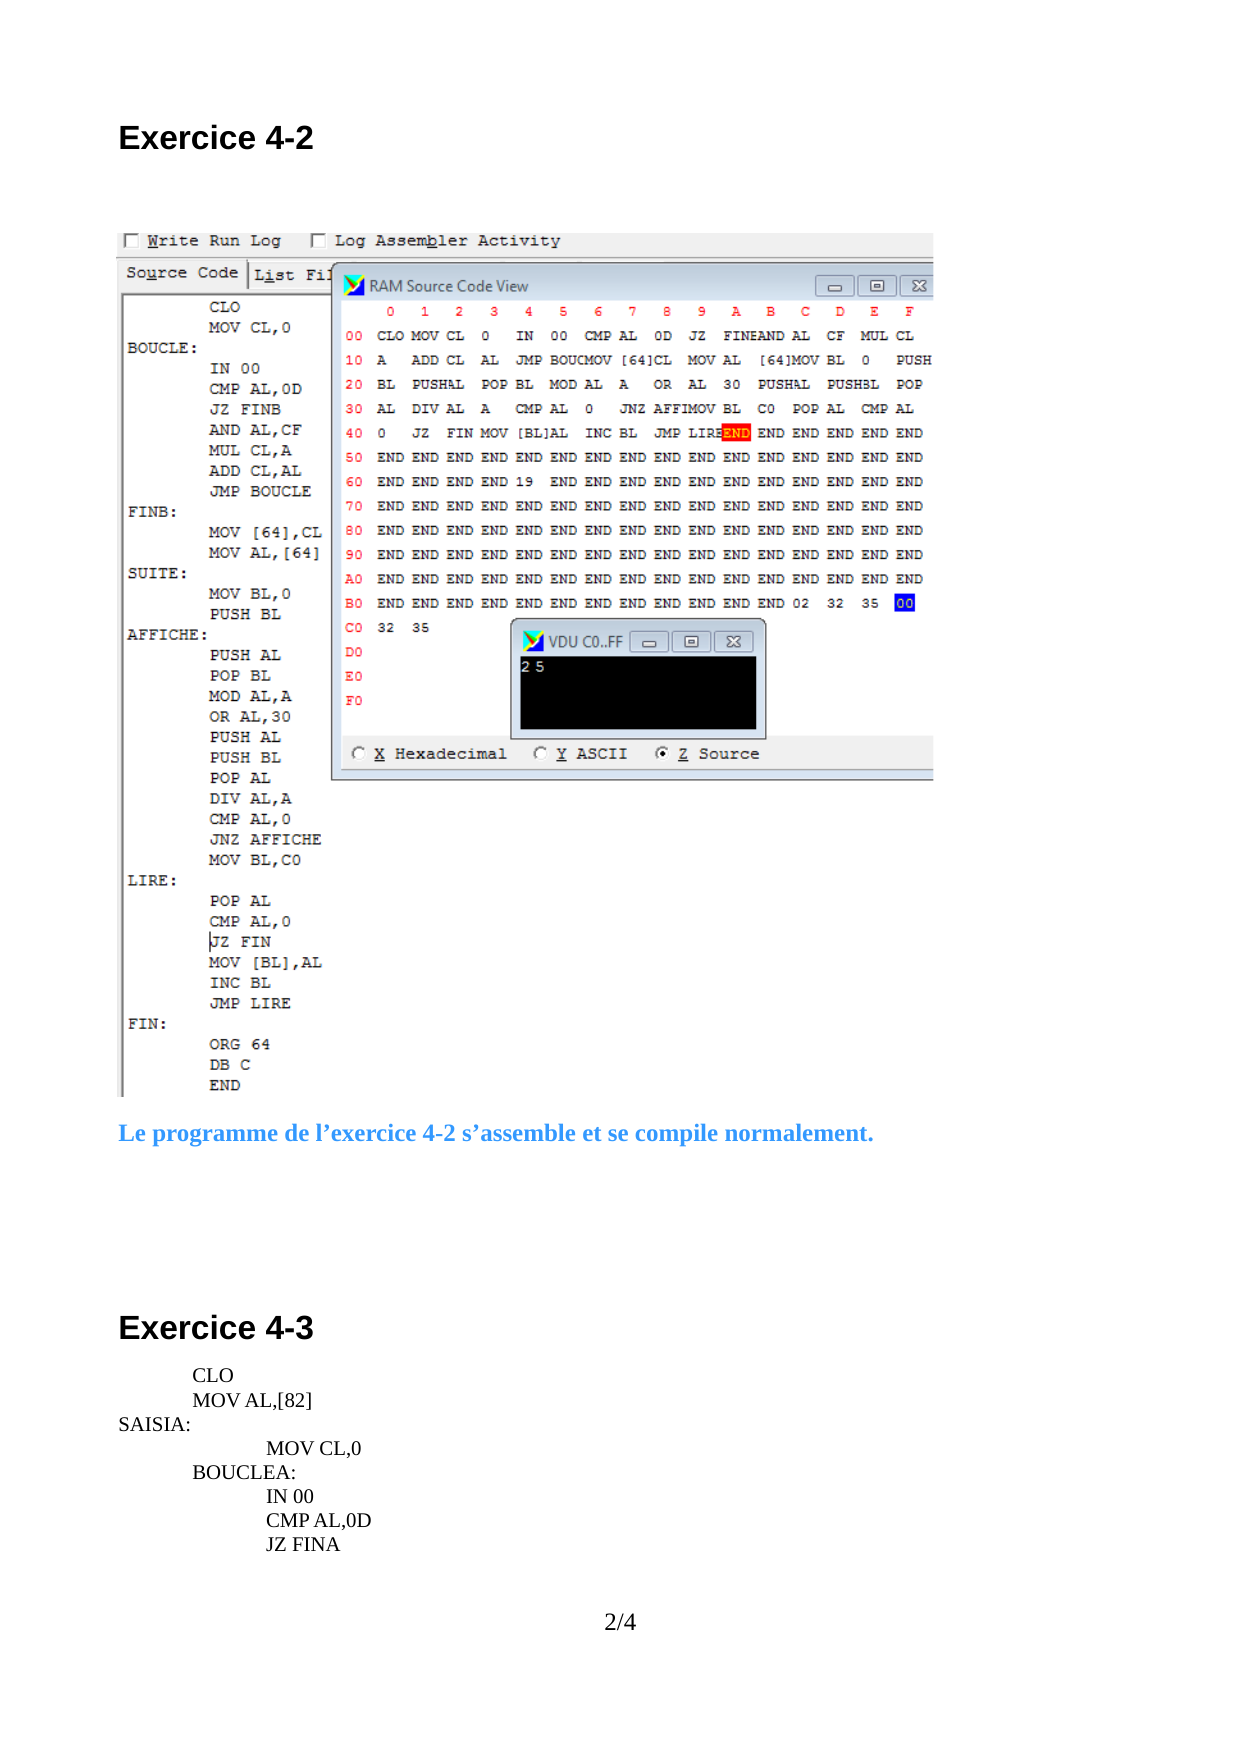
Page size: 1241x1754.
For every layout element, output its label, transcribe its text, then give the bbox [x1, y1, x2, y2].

text BOUCLEA: [118, 1460, 1122, 1484]
text MOV CL,0 [118, 1436, 1122, 1460]
text JZ FINA [118, 1532, 1122, 1556]
text CLO [118, 1359, 1122, 1388]
text IN 00 [118, 1484, 1122, 1508]
subtitle Exercice 4-2 [118, 118, 1122, 157]
text SAISIA: [118, 1412, 1122, 1436]
text MOV AL,[82] [118, 1388, 1122, 1412]
text Le programme de l’exercice 4-2 s’assemble et se compile normalement. [118, 1118, 1122, 1147]
subtitle Exercice 4-3 [118, 1308, 1122, 1347]
text CMP AL,0D [118, 1508, 1122, 1532]
